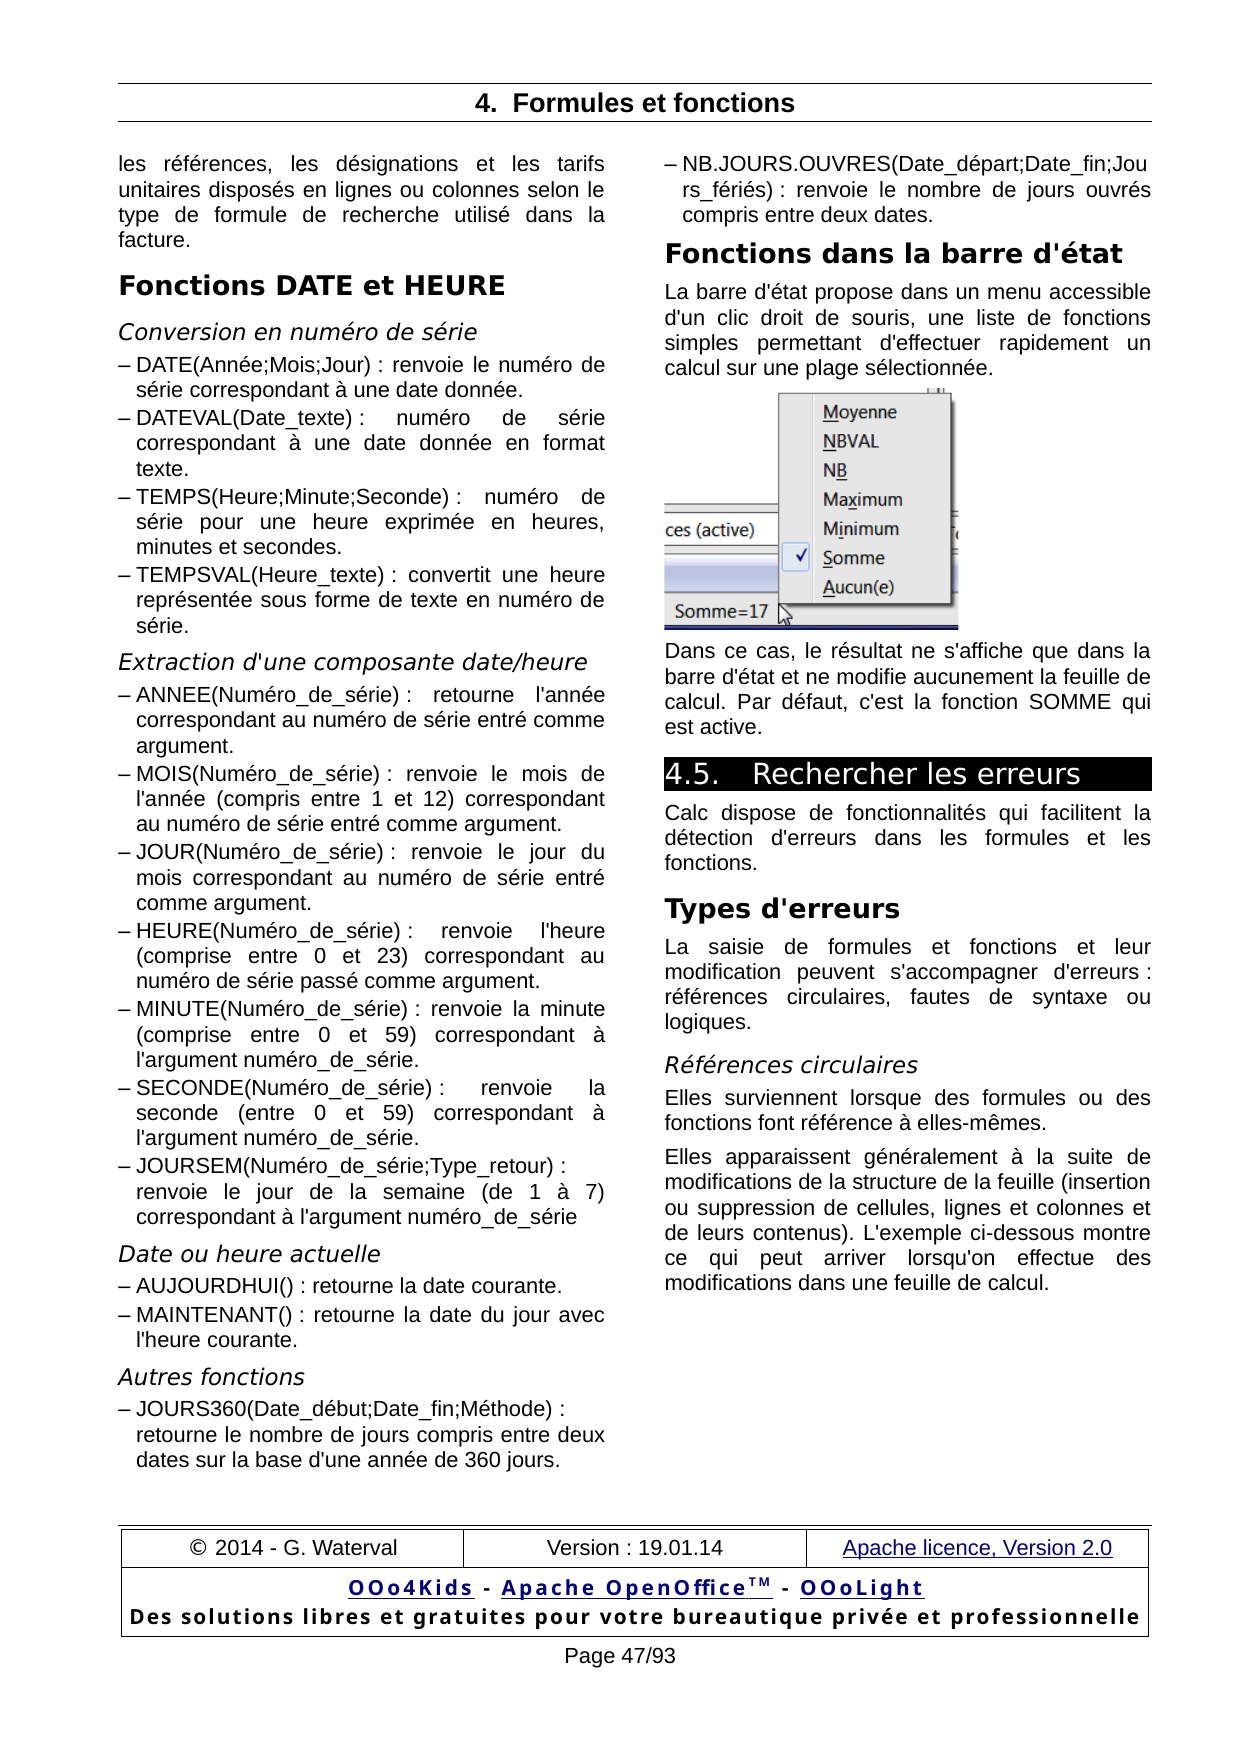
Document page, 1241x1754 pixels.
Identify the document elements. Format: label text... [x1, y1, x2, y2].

text La barre d'état propose dans un menu accessible d'un clic droit de souris, une liste de fonctions simples permettant d'effectuer rapidement un calcul sur une plage sélectionnée. [664, 279, 1152, 380]
text La saisie de formules et fonctions et leur modification peuvent s'accompagner d'erreurs : références circulaires, fautes de syntaxe ou logiques. [664, 933, 1152, 1034]
list HEURE(Numéro_de_série) : renvoie l'heure (comprise entre 0 et 23) correspondant au numéro de série passé comme argument. [118, 918, 605, 993]
text Dans ce cas, le résultat ne s'affiche que dans la barre d'état et ne modifie aucunement la feuille de calcul. Par défaut, c'est la fonction SOMME qui est active. [664, 638, 1152, 739]
text Elles surviennent lorsque des formules ou des fonctions font référence à elles-mêmes. [664, 1085, 1152, 1135]
text Elles apparaissent généralement à la suite de modifications de la structure de la feuille (insertion ou suppression de cellules, lignes et colonnes et de leurs contenus). L'exemple ci-dessous montre ce qui peut arriver lorsqu'on effectue des modifications dans une feuille de calcul. [664, 1144, 1152, 1295]
list JOUR(Numéro_de_série) : renvoie le jour du mois correspondant au numéro de série entré comme argument. [118, 839, 605, 915]
list DATEVAL(Date_texte) : numéro de série correspondant à une date donnée en format texte. [118, 405, 605, 481]
list AUJOURDHUI() : retourne la date courante. [118, 1273, 605, 1299]
subtitle Références circulaires [664, 1052, 1152, 1079]
list NB.JOURS.OUVRES(Date_départ;Date_fin;Jours_fériés) : renvoie le nombre de jours ouvrés compris entre deux dates. [664, 151, 1152, 227]
list TEMPSVAL(Heure_texte) : convertit une heure représentée sous forme de texte en numéro de série. [118, 562, 605, 638]
list JOURS360(Date_début;Date_fin;Méthode) : retourne le nombre de jours compris entre deux dates sur la base d'une année de 360 jours. [118, 1396, 605, 1472]
subtitle Autres fonctions [118, 1364, 605, 1390]
subtitle Fonctions DATE et HEURE [118, 270, 605, 301]
text Calc dispose de fonctionnalités qui facilitent la détection d'erreurs dans les formules et les fonctions. [664, 800, 1152, 875]
list TEMPS(Heure;Minute;Seconde) : numéro de série pour une heure exprimée en heures, minutes et secondes. [118, 484, 605, 559]
list JOURSEM(Numéro_de_série;Type_retour) : renvoie le jour de la semaine (de 1 à 7) correspondant à l'argument numéro_de_série [118, 1153, 605, 1229]
subtitle Rechercher les erreurs [664, 757, 1152, 791]
subtitle Fonctions dans la barre d'état [664, 239, 1152, 270]
list MOIS(Numéro_de_série) : renvoie le mois de l'année (compris entre 1 et 12) correspondant au numéro de série entré comme argument. [118, 761, 605, 836]
subtitle Date ou heure actuelle [118, 1241, 605, 1267]
list DATE(Année;Mois;Jour) : renvoie le numéro de série correspondant à une date donnée. [118, 352, 605, 402]
list SECONDE(Numéro_de_série) : renvoie la seconde (entre 0 et 59) correspondant à l'argument numéro_de_série. [118, 1075, 605, 1151]
subtitle Types d'erreurs [664, 893, 1152, 925]
list MINUTE(Numéro_de_série) : renvoie la minute (comprise entre 0 et 59) correspondant à l'argument numéro_de_série. [118, 996, 605, 1072]
list MAINTENANT() : retourne la date du jour avec l'heure courante. [118, 1302, 605, 1352]
text les références, les désignations et les tarifs unitaires disposés en lignes ou colonnes selon le type de formule de recherche utilisé dans la facture. [118, 151, 605, 252]
list ANNEE(Numéro_de_série) : retourne l'année correspondant au numéro de série entré comme argument. [118, 682, 605, 758]
subtitle Conversion en numéro de série [118, 319, 605, 346]
subtitle Extraction d'une composante date/heure [118, 649, 605, 676]
